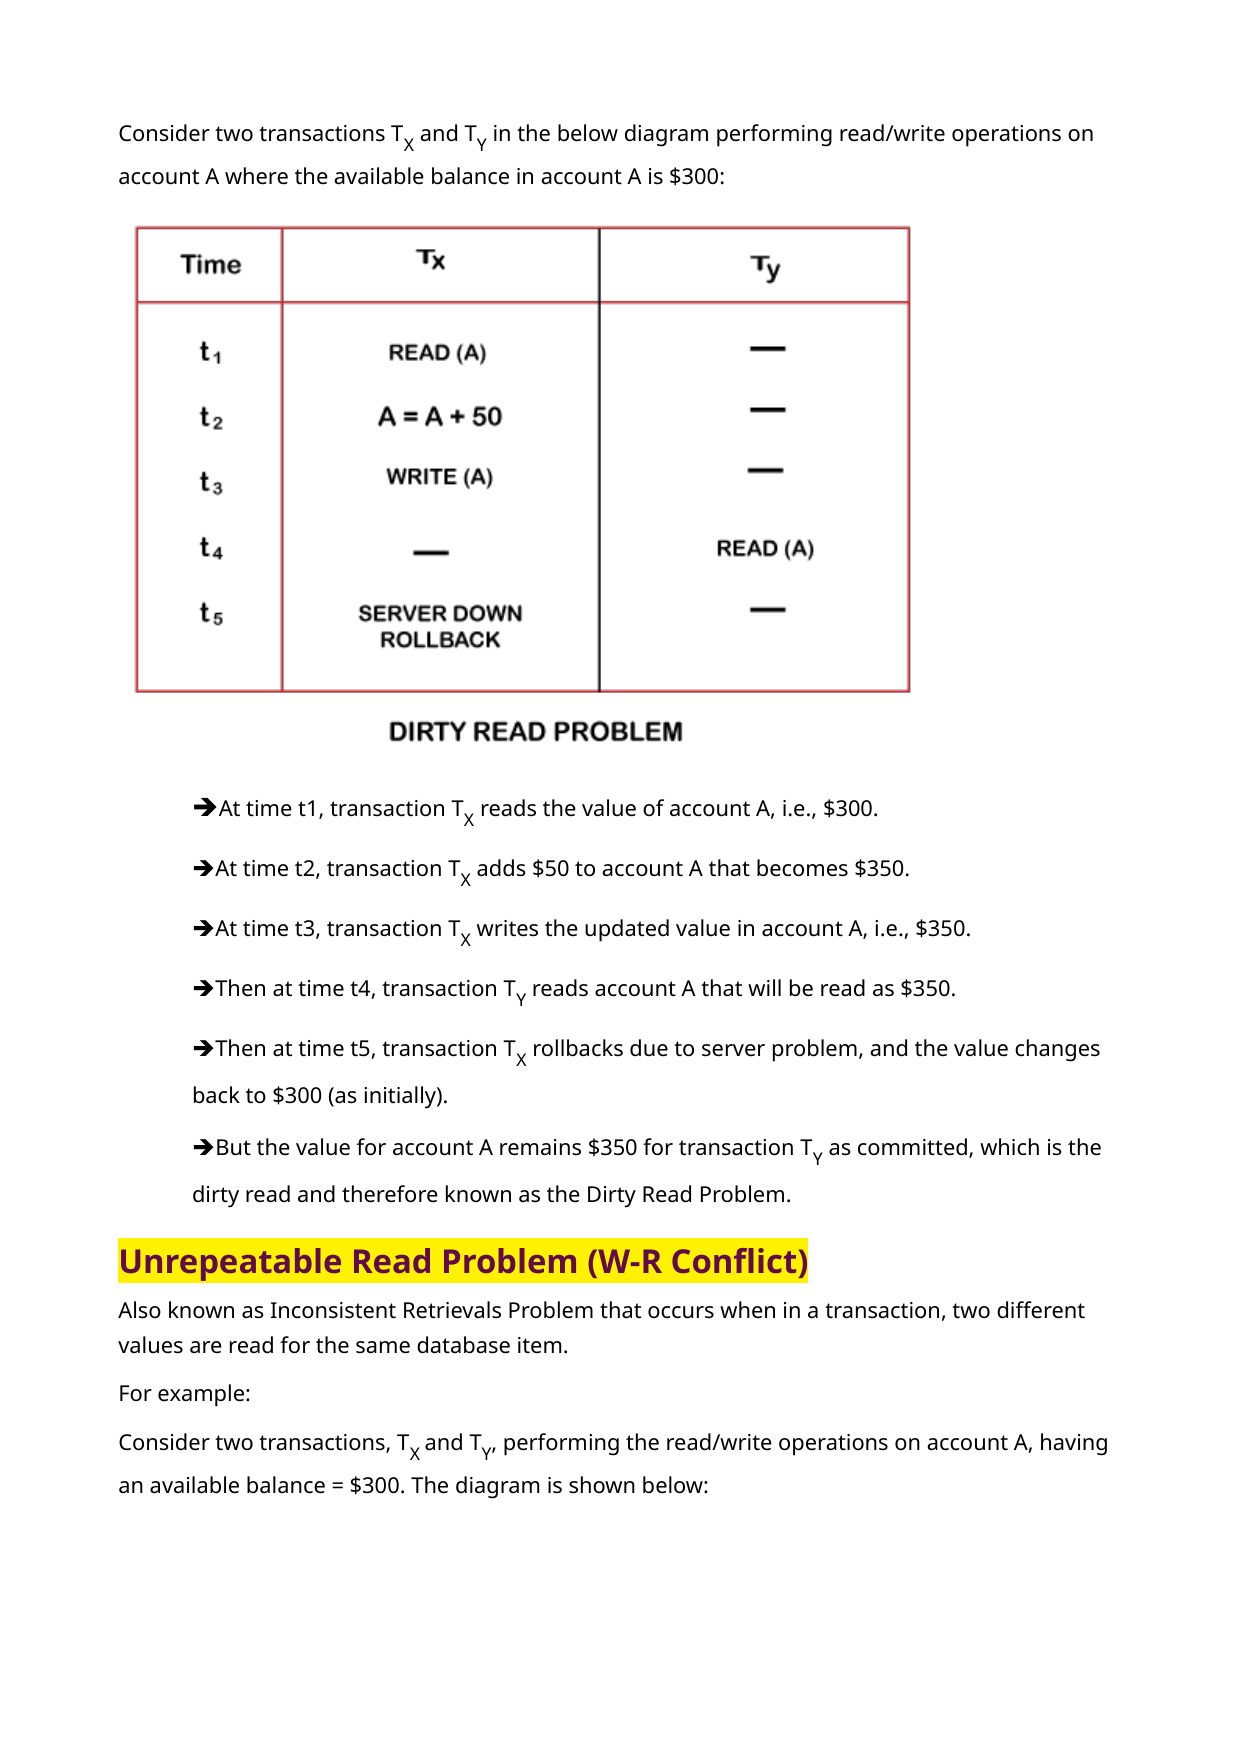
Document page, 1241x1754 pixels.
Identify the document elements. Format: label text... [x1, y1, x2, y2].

list At time t1, transaction TX reads the value of account A, i.e., $300. [118, 792, 1122, 832]
list But the value for account A remains $350 for transaction TY as committed, which is the dirty read and therefore known as the Dirty Read Problem. [118, 1131, 1122, 1209]
subtitle Unrepeatable Read Problem (W-R Conflict) [118, 1238, 1122, 1283]
list At time t2, transaction TX adds $50 to account A that becomes $350. [118, 852, 1122, 891]
text For example: [118, 1378, 1122, 1408]
picture [118, 209, 962, 768]
text Also known as Inconsistent Retrievals Problem that occurs when in a transaction, two different values are read for the same database item. [118, 1296, 1122, 1359]
text Consider two transactions TX and TY in the below diagram performing read/write operations on account A where the available balance in account A is $300: [118, 118, 1122, 191]
list Then at time t5, transaction TX rollbacks due to server problem, and the value changes back to $300 (as initially). [118, 1032, 1122, 1110]
list Then at time t4, transaction TY reads account A that will be read as $350. [118, 972, 1122, 1011]
text Consider two transactions, TX and TY, performing the read/write operations on account A, having an available balance = $300. The diagram is shown below: [118, 1427, 1122, 1500]
list At time t3, transaction TX writes the updated value in account A, i.e., $350. [118, 912, 1122, 951]
